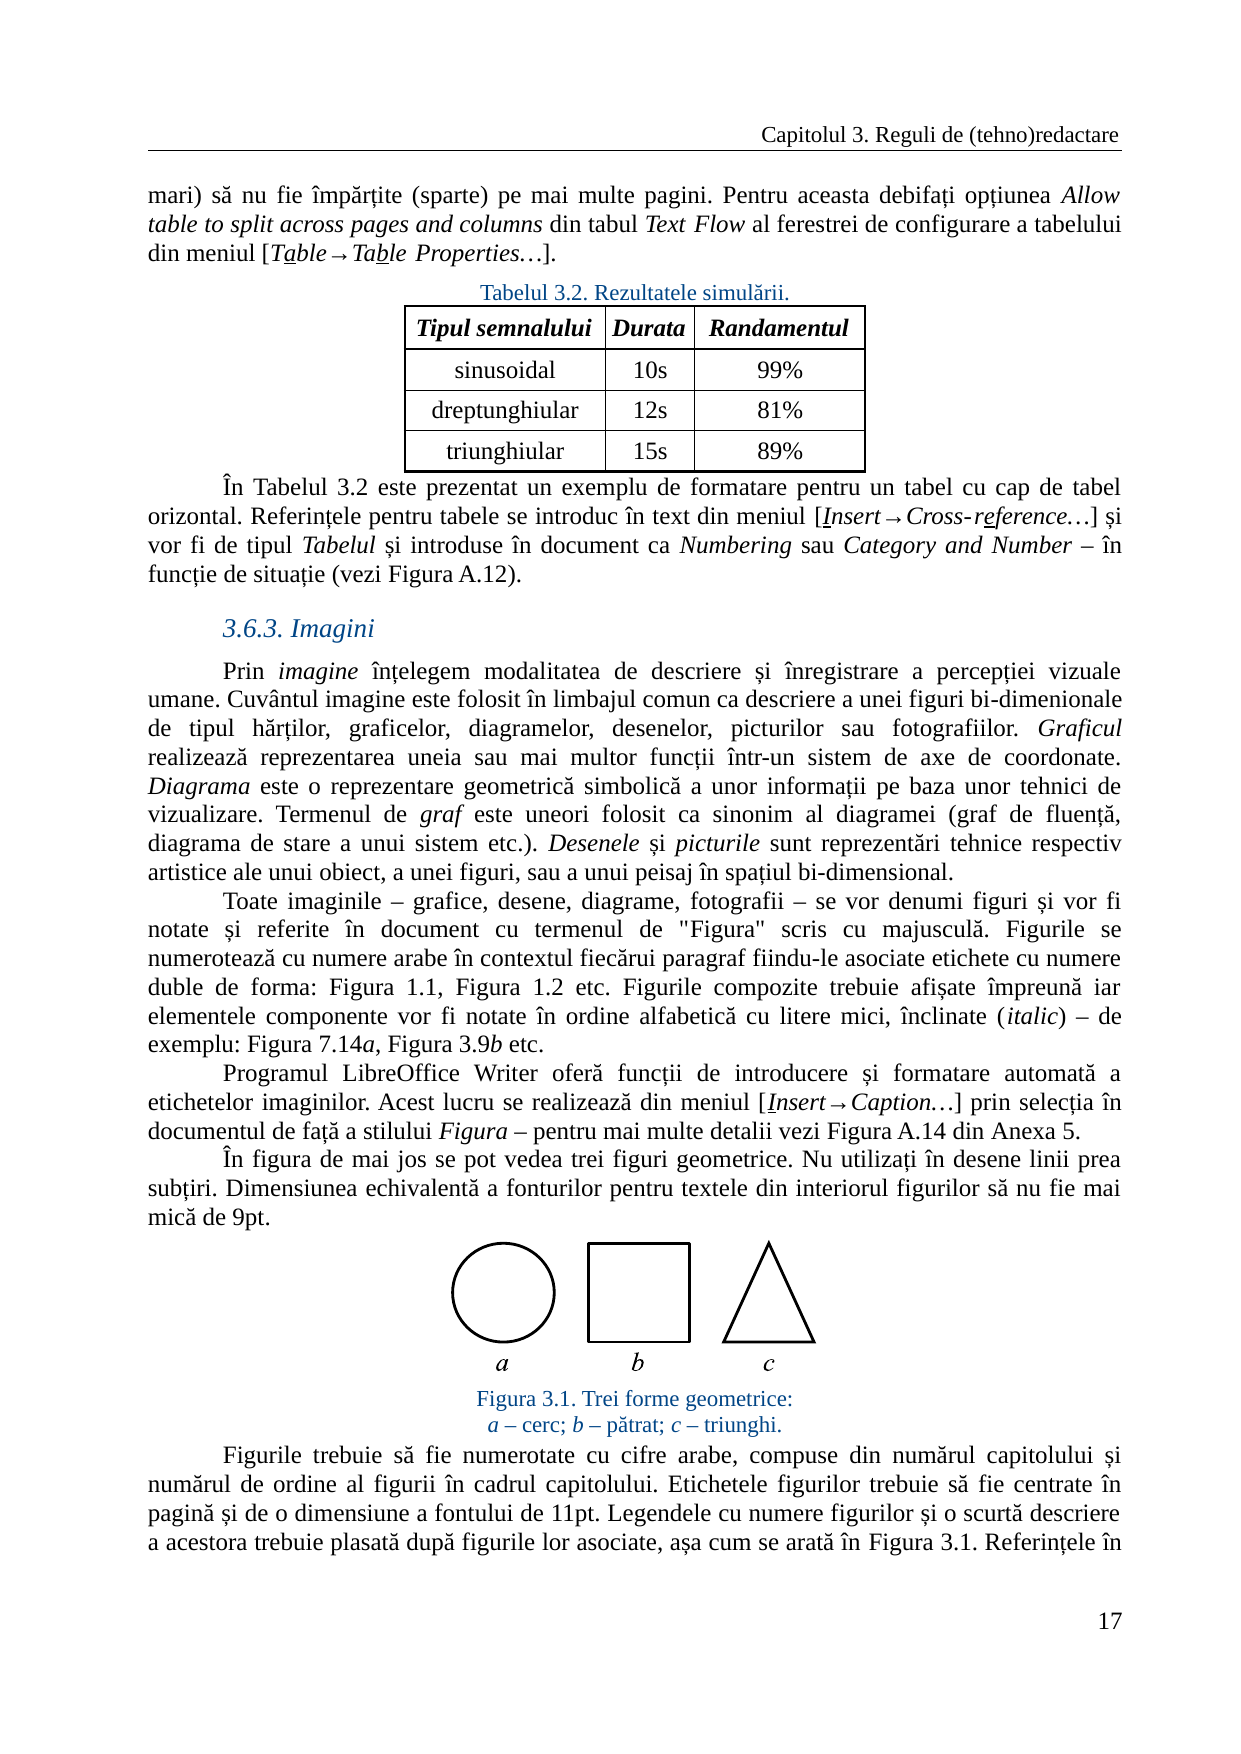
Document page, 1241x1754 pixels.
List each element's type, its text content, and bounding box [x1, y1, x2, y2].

table_cell 81% [695, 391, 864, 430]
text În Tabelul 3.2 este prezentat un exemplu de formatare pentru un tabel cu cap de tabel orizontal. Referințele pentru tabele se introduc în text din meniul [Insert→Cross‑reference…] și vor fi de tipul Tabelul și introduse în document ca Numbering sau Category and Number – în funcție de situație (vezi Figura A.12). [148, 472, 1122, 587]
text Figurile trebuie să fie numerotate cu cifre arabe, compuse din numărul capitolului și numărul de ordine al figurii în cadrul capitolului. Etichetele figurilor trebuie să fie centrate în pagină și de o dimensiune a fontului de 11pt. Legendele cu numere figurilor și o scurtă descriere a acestora trebuie plasată după figurile lor asociate, așa cum se arată în Figura 3.1. Referințele în [148, 1231, 1122, 1555]
text Programul LibreOffice Writer oferă funcții de introducere și formatare automată a etichetelor imaginilor. Acest lucru se realizează din meniul [Insert→Caption…] prin selecția în documentul de față a stilului Figura – pentru mai multe detalii vezi Figura A.14 din Anexa 5. [148, 1058, 1122, 1144]
table_cell 12s [606, 391, 694, 430]
table_cell sinusoidal [406, 350, 605, 390]
table_cell 89% [695, 431, 864, 470]
table_header Durata [606, 307, 694, 347]
text Prin imagine înțelegem modalitatea de descriere și înregistrare a percepției vizuale umane. Cuvântul imagine este folosit în limbajul comun ca descriere a unei figuri bi‑dimenionale de tipul hărților, graficelor, diagramelor, desenelor, picturilor sau fotografiilor. Graficul realizează reprezentarea uneia sau mai multor funcții într-un sistem de axe de coordonate. Diagrama este o reprezentare geometrică simbolică a unor informații pe baza unor tehnici de vizualizare. Termenul de graf este uneori folosit ca sinonim al diagramei (graf de fluență, diagrama de stare a unui sistem etc.). Desenele și picturile sunt reprezentări tehnice respectiv artistice ale unui obiect, a unei figuri, sau a unui peisaj în spațiul bi-dimensional. [148, 656, 1122, 886]
table_cell 99% [695, 350, 864, 390]
table_cell 15s [606, 431, 694, 470]
text Figura 3.1. Trei forme geometrice: a – cerc; b – pătrat; c – triunghi. [440, 1231, 830, 1437]
text În figura de mai jos se pot vedea trei figuri geometrice. Nu utilizați în desene linii prea subțiri. Dimensiunea echivalentă a fonturilor pentru textele din interiorul figurilor să nu fie mai mică de 9pt. [148, 1144, 1122, 1231]
text Toate imaginile – grafice, desene, diagrame, fotografii – se vor denumi figuri și vor fi notate și referite în document cu termenul de "Figura" scris cu majusculă. Figurile se numerotează cu numere arabe în contextul fiecărui paragraf fiindu-le asociate etichete cu numere duble de forma: Figura 1.1, Figura 1.2 etc. Figurile compozite trebuie afișate împreună iar elementele componente vor fi notate în ordine alfabetică cu litere mici, înclinate (italic) – de exemplu: Figura 7.14a, Figura 3.9b etc. [148, 886, 1122, 1058]
text mari) să nu fie împărțite (sparte) pe mai multe pagini. Pentru aceasta debifați opțiunea Allow table to split across pages and columns din tabul Text Flow al ferestrei de configurare a tabelului din meniul [Table→Table Properties…]. [148, 180, 1122, 266]
table_header Tipul semnalului [406, 307, 605, 347]
subtitle Imagini [223, 612, 1122, 643]
table_cell dreptunghiular [406, 391, 605, 430]
table_cell 10s [606, 350, 694, 390]
text Tabelul 3.2. Rezultatele simulării. [148, 279, 1122, 305]
table_cell triunghiular [406, 431, 605, 470]
table_header Randamentul [695, 307, 864, 347]
